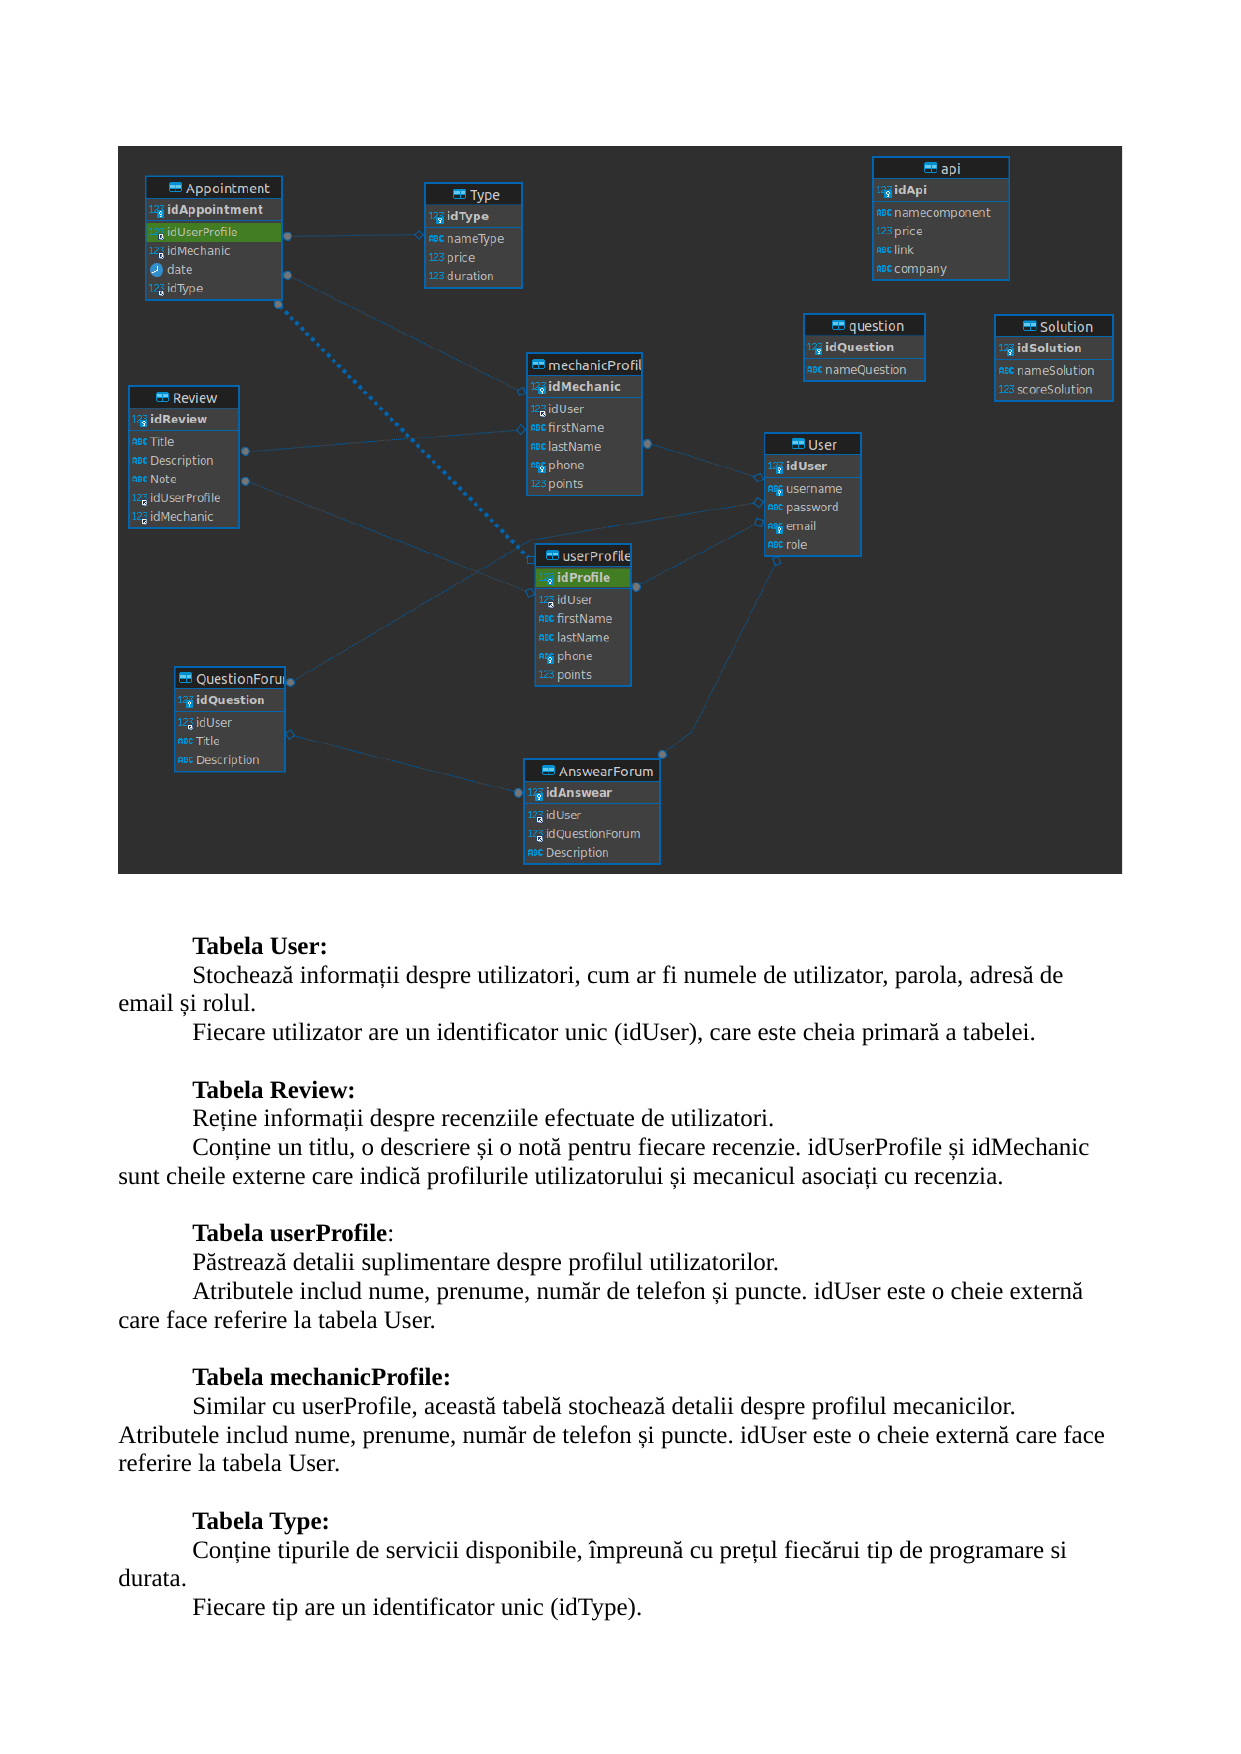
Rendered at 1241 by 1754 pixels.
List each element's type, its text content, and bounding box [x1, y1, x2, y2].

text Tabela Review: [118, 1075, 1122, 1103]
text Reține informații despre recenziile efectuate de utilizatori. [118, 1103, 1122, 1132]
text Păstrează detalii suplimentare despre profilul utilizatorilor. [118, 1247, 1122, 1276]
text Tabela Type: [118, 1506, 1122, 1535]
picture [118, 146, 1123, 874]
text Conține un titlu, o descriere și o notă pentru fiecare recenzie. idUserProfile și idMechanic sunt cheile externe care indică profilurile utilizatorului și mecanicul asociați cu recenzia. [118, 1132, 1122, 1190]
text Fiecare utilizator are un identificator unic (idUser), care este cheia primară a tabelei. [118, 1017, 1122, 1046]
text Atributele includ nume, prenume, număr de telefon și puncte. idUser este o cheie externă care face referire la tabela User. [118, 1420, 1122, 1477]
text Tabela User: [118, 931, 1122, 960]
text Tabela mechanicProfile: [118, 1362, 1122, 1391]
text Stochează informații despre utilizatori, cum ar fi numele de utilizator, parola, adresă de email și rolul. [118, 960, 1122, 1017]
text Tabela userProfile: [118, 1218, 1122, 1247]
text Fiecare tip are un identificator unic (idType). [118, 1592, 1122, 1621]
text Conține tipurile de servicii disponibile, împreună cu prețul fiecărui tip de programare si durata. [118, 1535, 1122, 1592]
text Similar cu userProfile, această tabelă stochează detalii despre profilul mecanicilor. [118, 1391, 1122, 1420]
text Atributele includ nume, prenume, număr de telefon și puncte. idUser este o cheie externă care face referire la tabela User. [118, 1276, 1122, 1333]
